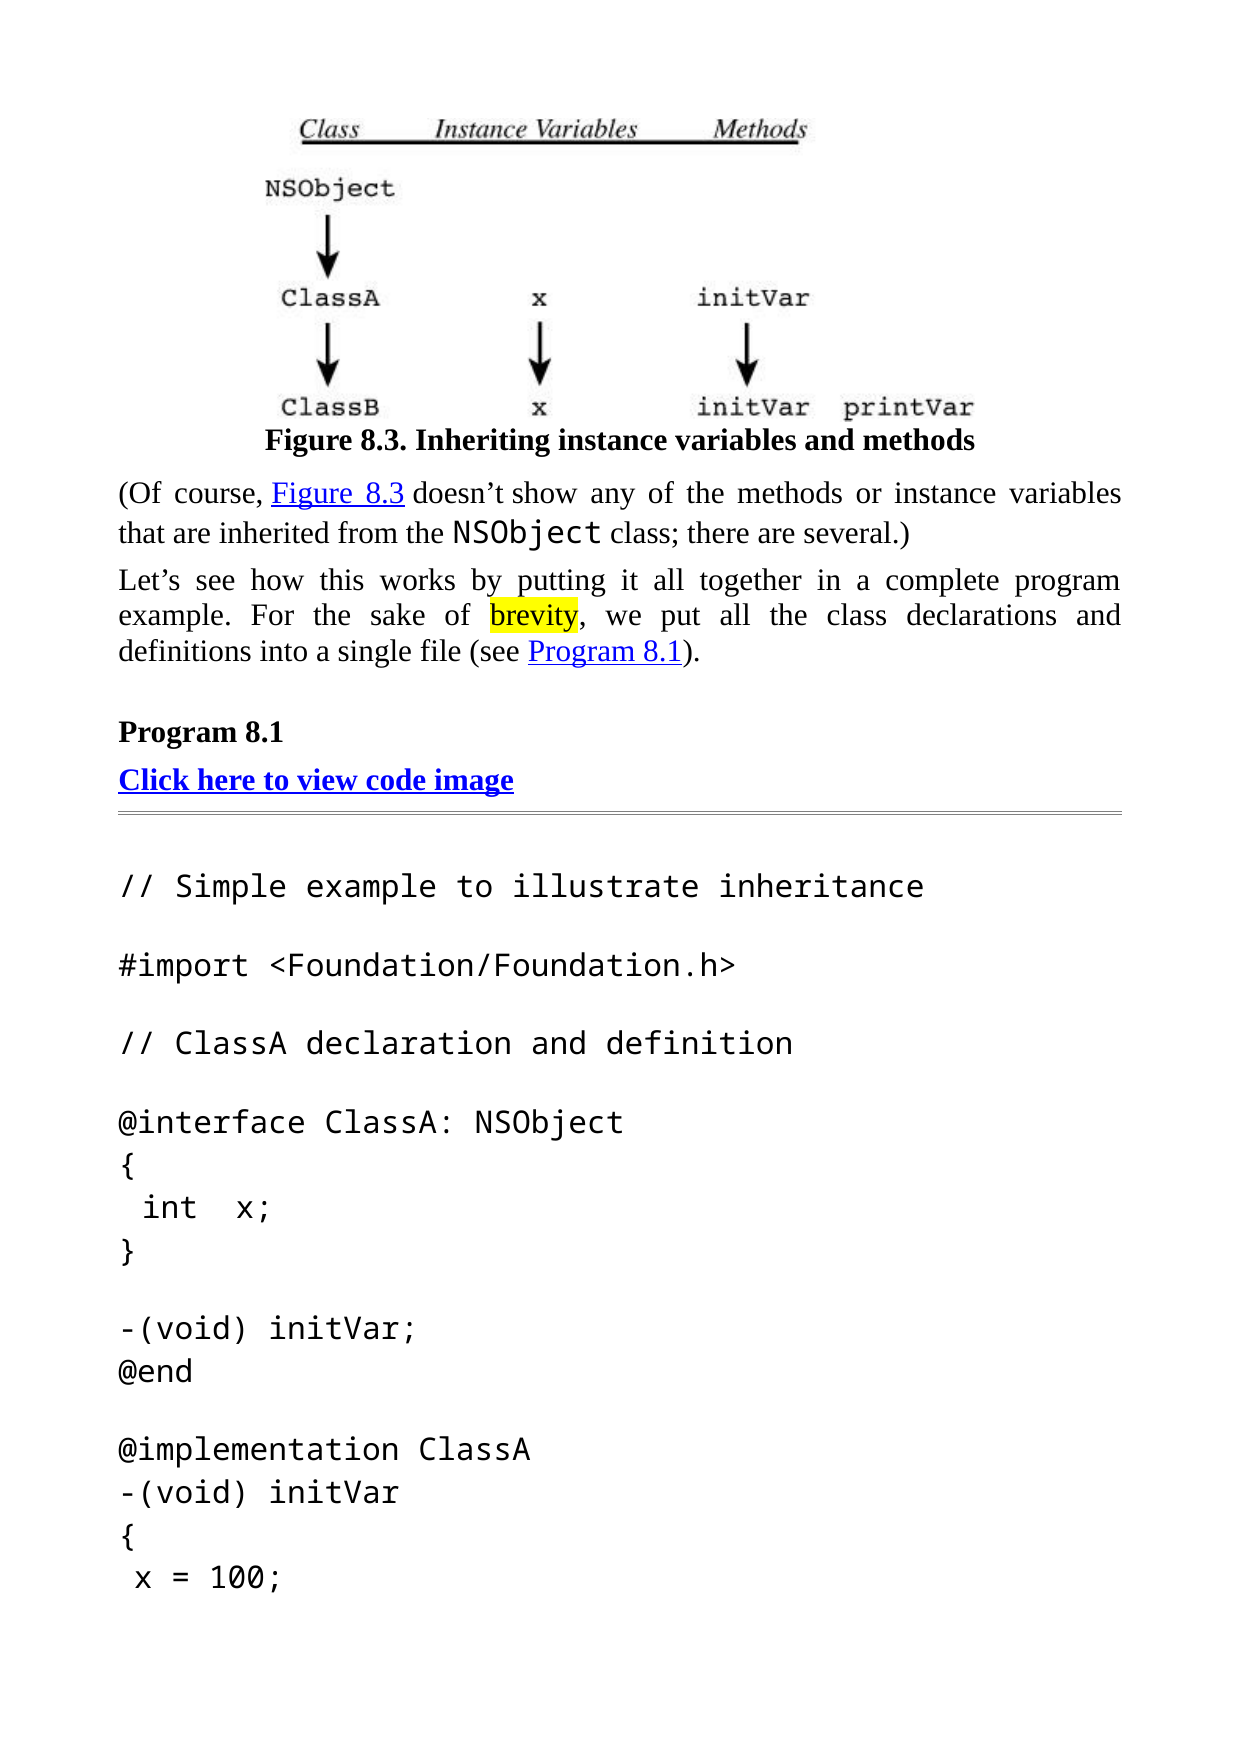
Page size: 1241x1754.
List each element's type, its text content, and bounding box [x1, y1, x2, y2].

text (Of course, Figure 8.3 doesn’t show any of the methods or instance variables that are inherited from the NSObject class; there are several.) [118, 474, 1122, 552]
picture [265, 118, 975, 422]
text // Simple example to illustrate inheritance #import <Foundation/Foundation.h> // ClassA declaration and definition @interface ClassA: NSObject { int x; } -(void) initVar; @end @implementation ClassA -(void) initVar { x = 100; [118, 864, 1122, 1598]
text Figure 8.3. Inheriting instance variables and methods [118, 421, 1122, 457]
text Click here to view code image [118, 761, 1122, 797]
text Let’s see how this works by putting it all together in a complete program example. For the sake of brevity, we put all the class declarations and definitions into a single file (see Program 8.1). [118, 561, 1122, 668]
text Program 8.1 [118, 713, 1122, 749]
